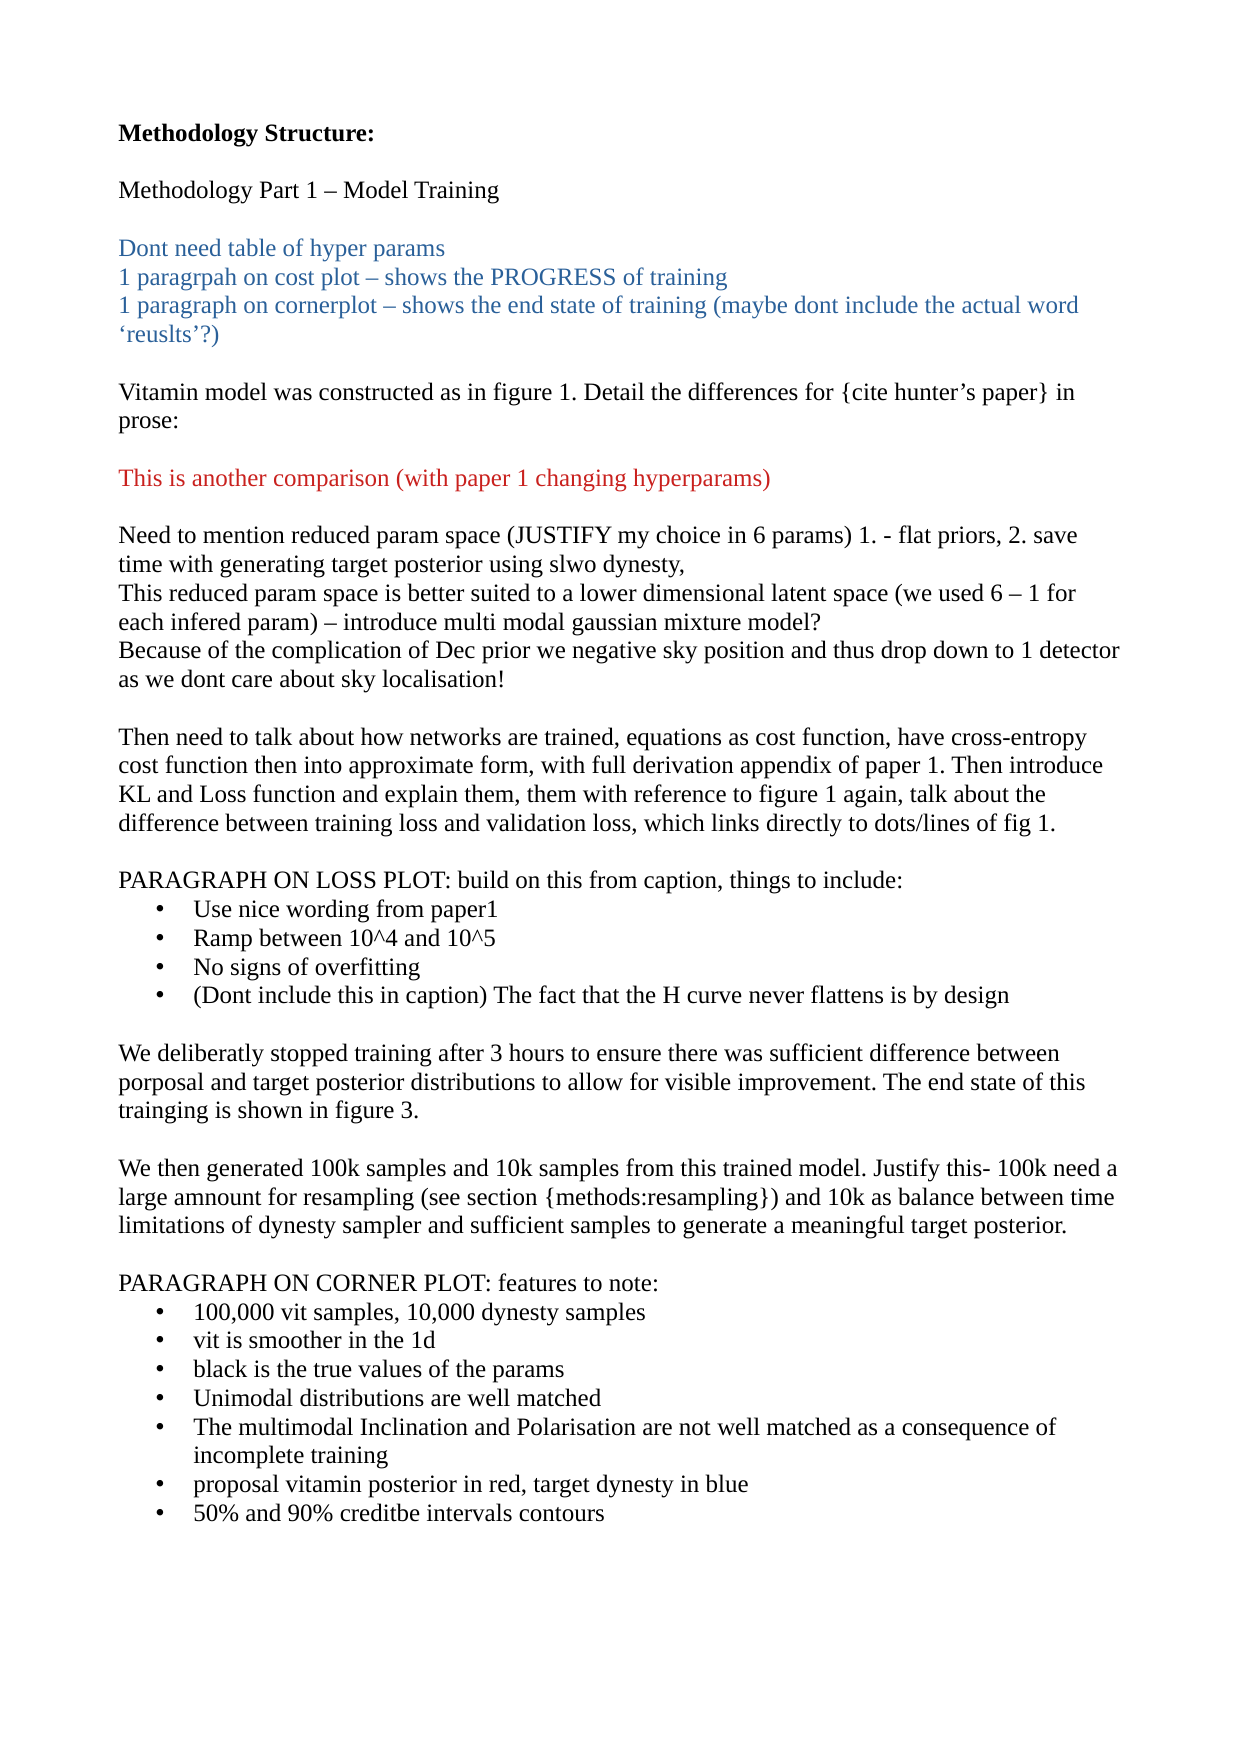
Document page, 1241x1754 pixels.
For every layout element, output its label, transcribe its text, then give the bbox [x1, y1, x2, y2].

text Methodology Structure: [118, 118, 1122, 147]
list black is the true values of the params [156, 1354, 1122, 1383]
list The multimodal Inclination and Polarisation are not well matched as a consequence of incomplete training [156, 1412, 1122, 1469]
text PARAGRAPH ON CORNER PLOT: features to note: [118, 1268, 1122, 1297]
text Methodology Part 1 – Model Training [118, 176, 1122, 204]
list 50% and 90% creditbe intervals contours [156, 1498, 1122, 1527]
text Dont need table of hyper params [118, 233, 1122, 262]
text 1 paragraph on cornerplot – shows the end state of training (maybe dont include the actual word ‘reuslts’?) [118, 291, 1122, 348]
text This reduced param space is better suited to a lower dimensional latent space (we used 6 – 1 for each infered param) – introduce multi modal gaussian mixture model? [118, 578, 1122, 636]
list vit is smoother in the 1d [156, 1326, 1122, 1354]
text Because of the complication of Dec prior we negative sky position and thus drop down to 1 detector as we dont care about sky localisation! [118, 636, 1122, 693]
list Ramp between 10^4 and 10^5 [156, 923, 1122, 952]
list No signs of overfitting [156, 952, 1122, 981]
list (Dont include this in caption) The fact that the H curve never flattens is by design [156, 981, 1122, 1009]
list Unimodal distributions are well matched [156, 1383, 1122, 1412]
list Use nice wording from paper1 [156, 894, 1122, 923]
text Need to mention reduced param space (JUSTIFY my choice in 6 params) 1. - flat priors, 2. save time with generating target posterior using slwo dynesty, [118, 521, 1122, 578]
list 100,000 vit samples, 10,000 dynesty samples [156, 1297, 1122, 1326]
text PARAGRAPH ON LOSS PLOT: build on this from caption, things to include: [118, 866, 1122, 894]
text Then need to talk about how networks are trained, equations as cost function, have cross-entropy cost function then into approximate form, with full derivation appendix of paper 1. Then introduce KL and Loss function and explain them, them with reference to figure 1 again, talk about the difference between training loss and validation loss, which links directly to dots/lines of fig 1. [118, 722, 1122, 837]
text 1 paragrpah on cost plot – shows the PROGRESS of training [118, 262, 1122, 291]
list proposal vitamin posterior in red, target dynesty in blue [156, 1469, 1122, 1498]
text Vitamin model was constructed as in figure 1. Detail the differences for {cite hunter’s paper} in prose: [118, 377, 1122, 434]
text This is another comparison (with paper 1 changing hyperparams) [118, 463, 1122, 492]
text We then generated 100k samples and 10k samples from this trained model. Justify this- 100k need a large amnount for resampling (see section {methods:resampling}) and 10k as balance between time limitations of dynesty sampler and sufficient samples to generate a meaningful target posterior. [118, 1153, 1122, 1239]
text We deliberatly stopped training after 3 hours to ensure there was sufficient difference between porposal and target posterior distributions to allow for visible improvement. The end state of this trainging is shown in figure 3. [118, 1038, 1122, 1124]
